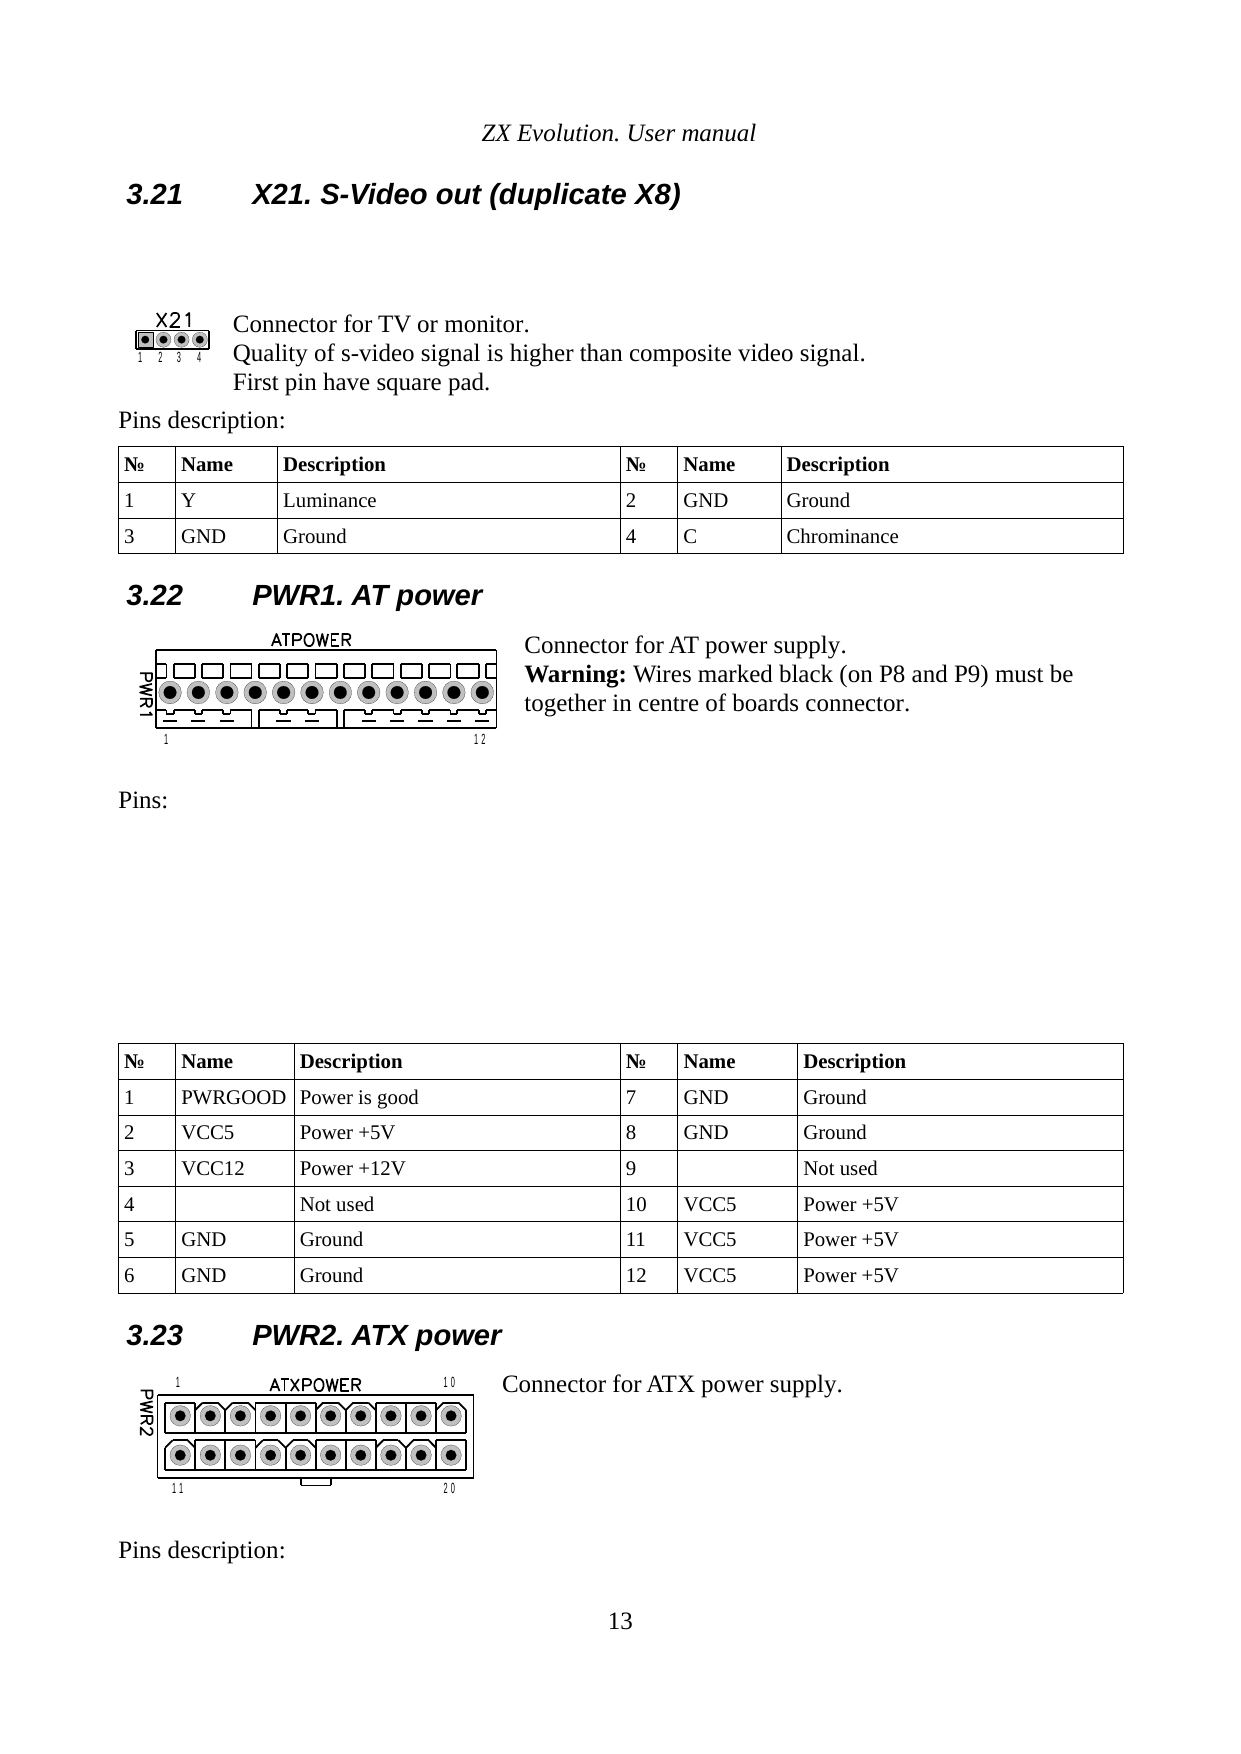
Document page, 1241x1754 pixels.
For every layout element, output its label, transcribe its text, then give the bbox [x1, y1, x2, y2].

table_header Connector for AT power supply. Warning: Wires marked black (on P8 and P9) must be together in centre of boards connector. [519, 625, 1123, 785]
table_cell 6 [119, 1258, 175, 1293]
table_cell GND [176, 519, 277, 553]
table_cell C [678, 519, 781, 553]
subtitle PWR2. ATX power [118, 1318, 1122, 1351]
table_cell GND [678, 1116, 797, 1150]
table_cell Ground [295, 1258, 620, 1293]
subtitle PWR1. AT power [118, 578, 1122, 612]
table_cell Not used [798, 1151, 1123, 1186]
table_cell Chrominance [782, 519, 1123, 553]
table_header Description [278, 447, 620, 482]
subtitle X21. S-Video out (duplicate X8) [118, 177, 1122, 211]
table_cell 5 [119, 1222, 175, 1257]
table_header Description [798, 1044, 1123, 1079]
table_header № [119, 1044, 175, 1079]
table_cell Ground [782, 483, 1123, 518]
table_cell GND [678, 483, 781, 518]
table_cell GND [678, 1080, 797, 1114]
table_header Description [782, 447, 1123, 482]
table_cell 8 [621, 1116, 677, 1150]
table_header [118, 625, 518, 785]
table_header [118, 1364, 496, 1535]
table_header Name [678, 1044, 797, 1079]
table_cell Ground [278, 519, 620, 553]
table_cell 1 [119, 1080, 175, 1114]
table_header № [621, 1044, 677, 1079]
text Pins description: [118, 405, 1122, 434]
text Pins description: [118, 1535, 1122, 1564]
table_header Name [678, 447, 781, 482]
table_cell VCC5 [678, 1258, 797, 1293]
table_cell GND [176, 1222, 294, 1257]
table_cell Y [176, 483, 277, 518]
table_cell Power +5V [798, 1222, 1123, 1257]
table_cell Not used [295, 1187, 620, 1221]
table_cell [678, 1151, 797, 1186]
table_header Name [176, 447, 277, 482]
table_header [118, 304, 227, 405]
table_cell VCC5 [678, 1222, 797, 1257]
table_cell 9 [621, 1151, 677, 1186]
table_cell Ground [798, 1080, 1123, 1114]
table_header № [119, 447, 175, 482]
table_header № [621, 447, 677, 482]
text Pins: [118, 785, 1122, 814]
table_cell [176, 1187, 294, 1221]
table_cell Power is good [295, 1080, 620, 1114]
table_cell 7 [621, 1080, 677, 1114]
table_cell 4 [119, 1187, 175, 1221]
table_cell Ground [798, 1116, 1123, 1150]
table_cell VCC5 [176, 1116, 294, 1150]
table_cell Power +5V [798, 1258, 1123, 1293]
table_header Name [176, 1044, 294, 1079]
table_cell Power +5V [295, 1116, 620, 1150]
table_cell 3 [119, 1151, 175, 1186]
table_cell Power +12V [295, 1151, 620, 1186]
table_cell 4 [621, 519, 677, 553]
table_cell 3 [119, 519, 175, 553]
table_header Connector for ATX power supply. [496, 1364, 1123, 1535]
table_cell 2 [621, 483, 677, 518]
table_cell PWRGOOD [176, 1080, 294, 1114]
table_cell 10 [621, 1187, 677, 1221]
table_cell VCC12 [176, 1151, 294, 1186]
table_header Connector for TV or monitor. Quality of s-video signal is higher than composite video signal. First pin have square pad. [227, 304, 1123, 405]
table_cell GND [176, 1258, 294, 1293]
table_cell 2 [119, 1116, 175, 1150]
table_header Description [295, 1044, 620, 1079]
table_cell 1 [119, 483, 175, 518]
table_cell VСС5 [678, 1187, 797, 1221]
table_cell 11 [621, 1222, 677, 1257]
table_cell Luminance [278, 483, 620, 518]
table_cell Power +5V [798, 1187, 1123, 1221]
table_cell 12 [621, 1258, 677, 1293]
table_cell Ground [295, 1222, 620, 1257]
